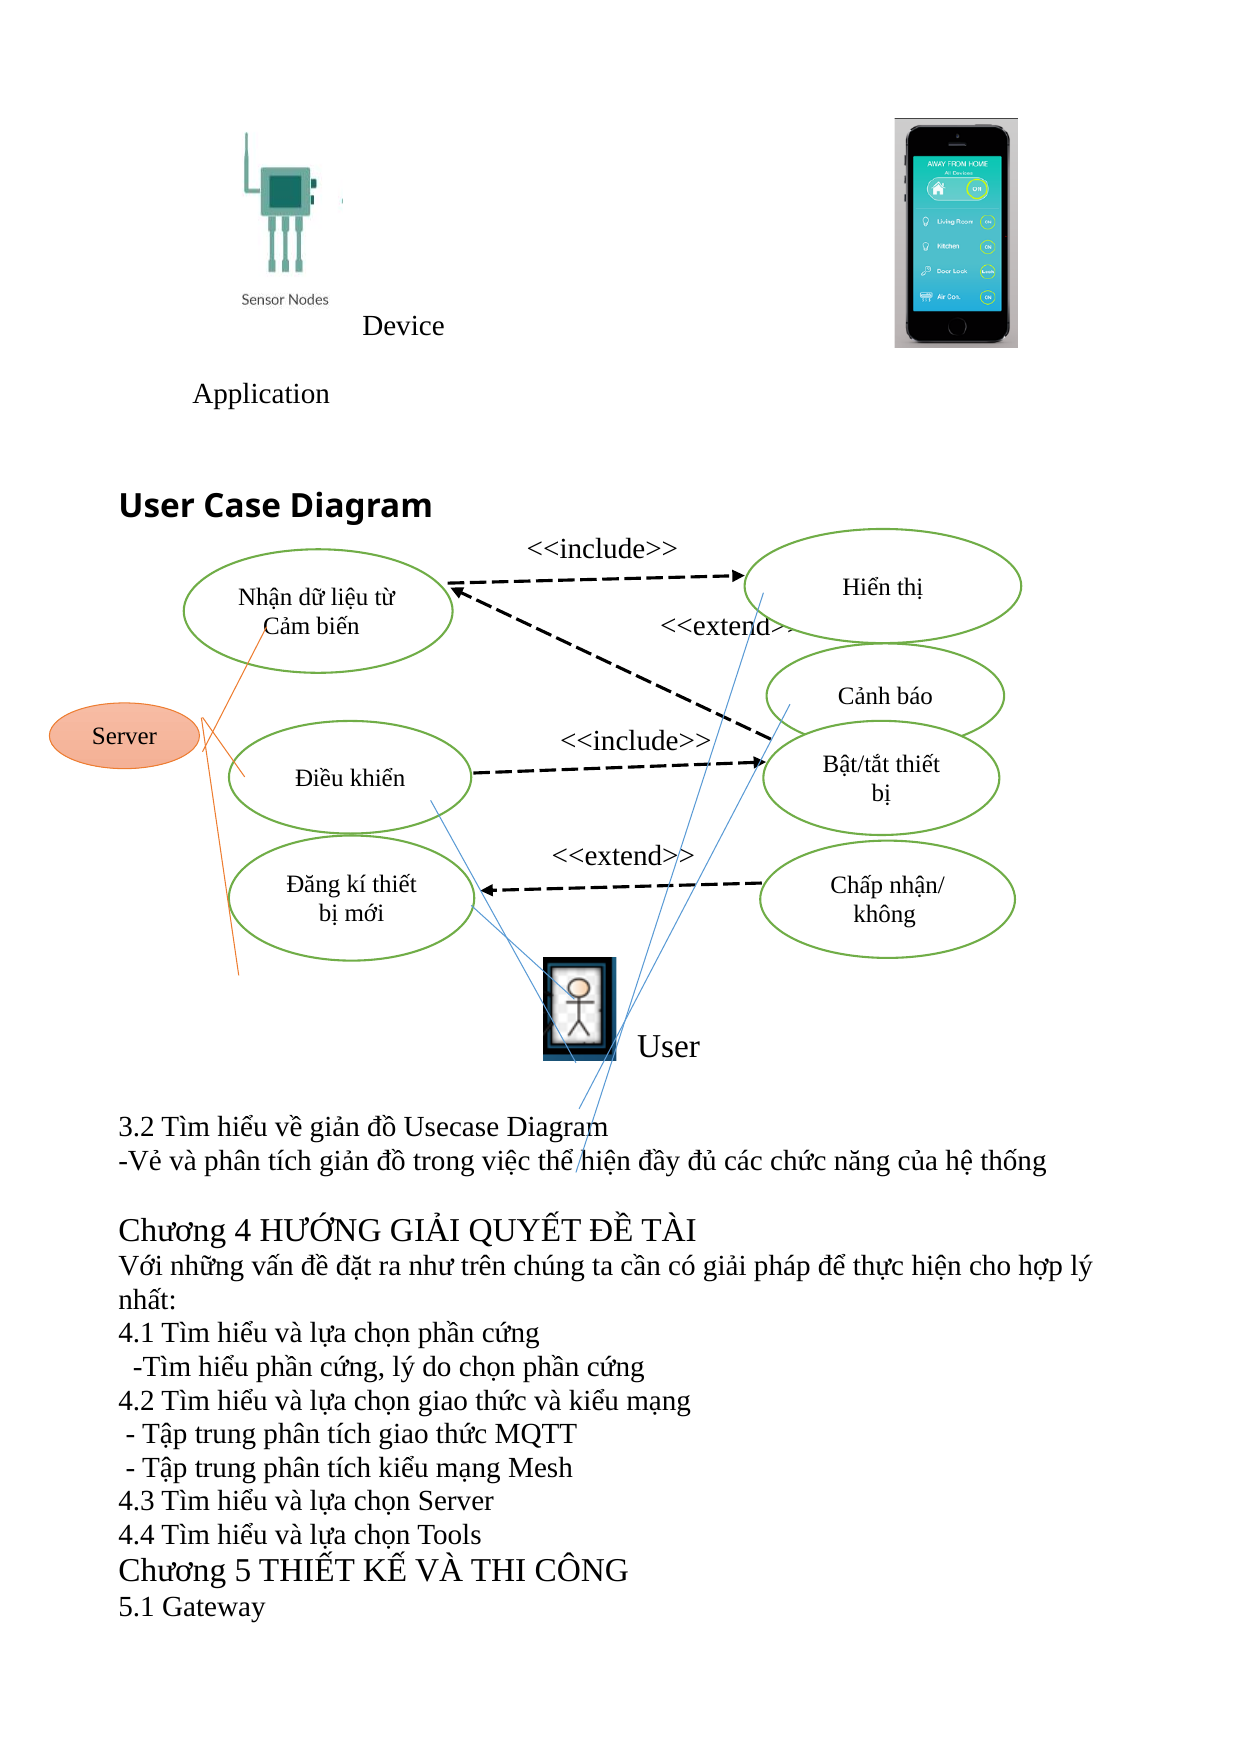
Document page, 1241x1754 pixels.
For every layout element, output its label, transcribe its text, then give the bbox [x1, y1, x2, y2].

text User [612, 1026, 1122, 1064]
picture [543, 957, 617, 1061]
text <<extend>> [929, 604, 1122, 642]
text <<extend>> [219, 834, 332, 872]
text [891, 527, 1122, 566]
text [118, 1026, 575, 1064]
picture [613, 1051, 617, 1061]
text 4.4 Tìm hiểu và lựa chọn Tools [118, 1517, 1122, 1550]
text <<include>> [358, 719, 721, 757]
text -Tìm hiểu phần cứng, lý do chọn phần cứng [118, 1349, 1122, 1383]
text <<extend>> [368, 834, 469, 872]
text <<extend>> [704, 834, 1122, 872]
picture [894, 118, 1018, 348]
text Device Application [118, 300, 1122, 413]
text -Vẻ và phân tích giản đồ trong việc thể hiện đầy đủ các chức năng của hệ thống [118, 1143, 1122, 1177]
text Chương 4 HƯỚNG GIẢI QUYẾT ĐỀ TÀI [118, 1210, 1122, 1248]
text <<extend>> [451, 834, 684, 872]
text [764, 723, 800, 757]
picture [218, 120, 343, 320]
text Với những vấn đề đặt ra như trên chúng ta cần có giải pháp để thực hiện cho hợp lý nhất: [118, 1248, 1122, 1316]
text <<extend>> [749, 613, 837, 642]
text 4.3 Tìm hiểu và lựa chọn Server [118, 1483, 1122, 1517]
text <<extend>> [674, 834, 721, 872]
text <<extend>> [118, 604, 199, 642]
text <<extend>> [438, 604, 756, 642]
text - Tập trung phân tích giao thức MQTT [118, 1416, 1122, 1450]
text [185, 719, 206, 757]
text [712, 719, 779, 757]
text 3.2 Tìm hiểu về giản đồ Usecase Diagram [587, 1109, 1122, 1143]
text 3.2 Tìm hiểu về giản đồ Usecase Diagram [118, 1109, 595, 1143]
text [207, 735, 229, 757]
picture [606, 1040, 617, 1061]
text <<include>> [118, 527, 875, 566]
picture [543, 1007, 573, 1061]
text [214, 719, 342, 757]
text <<extend>> [118, 834, 223, 872]
text 4.2 Tìm hiểu và lựa chọn giao thức và kiểu mạng [118, 1383, 1122, 1416]
text User Case Diagram [118, 482, 1122, 527]
text 4.1 Tìm hiểu và lựa chọn phần cứng [118, 1316, 1122, 1349]
text [966, 719, 1122, 757]
text Chương 5 THIẾT KẾ VÀ THI CÔNG [118, 1550, 1122, 1589]
text - Tập trung phân tích kiểu mạng Mesh [118, 1450, 1122, 1483]
text 5.1 Gateway [118, 1589, 1122, 1622]
